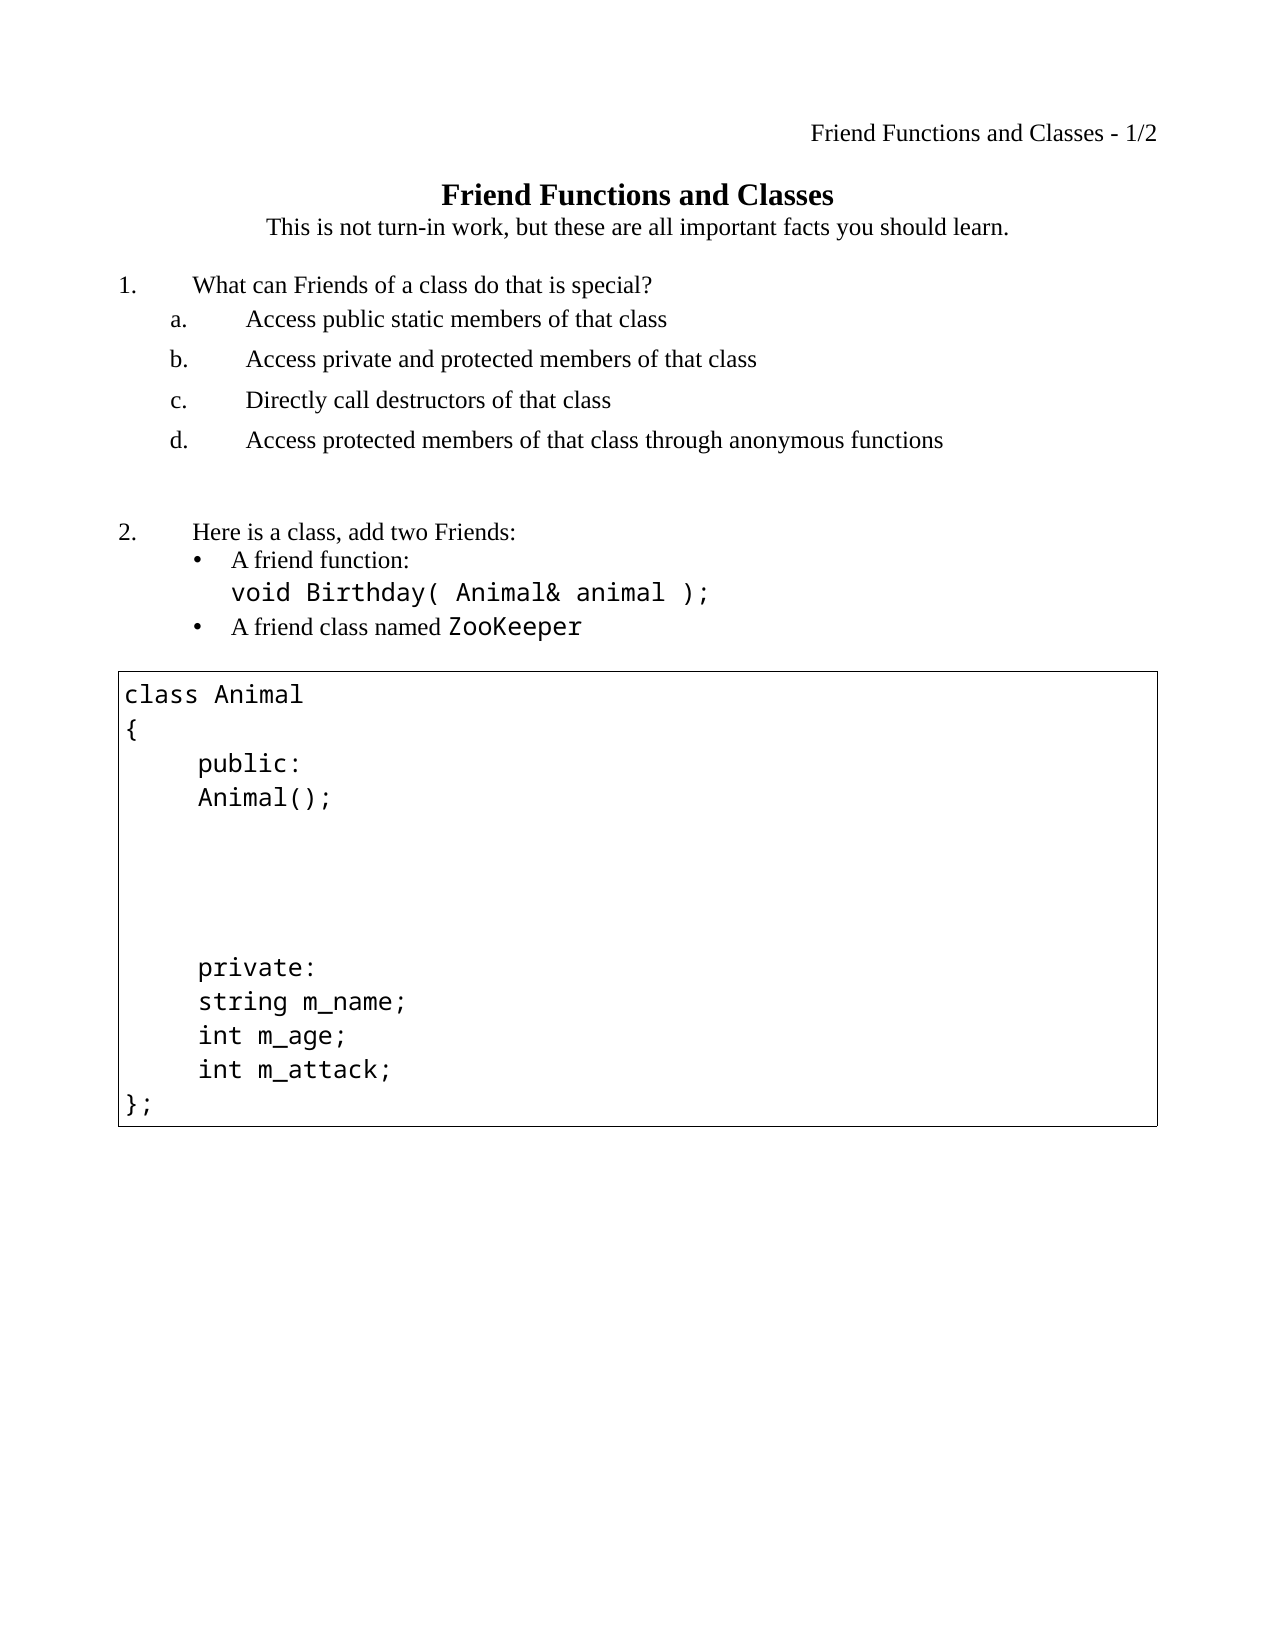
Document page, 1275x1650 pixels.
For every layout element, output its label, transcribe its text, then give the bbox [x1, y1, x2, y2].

table_cell Directly call destructors of that class [240, 379, 1157, 419]
table_cell Access private and protected members of that class [240, 339, 1157, 379]
table_cell d. [118, 419, 239, 459]
table_cell Access protected members of that class through anonymous functions [240, 419, 1157, 459]
list A friend class named ZooKeeper [193, 608, 1157, 671]
list A friend function: void Birthday( Animal& animal ); [193, 546, 1157, 608]
table_header Access public static members of that class [240, 299, 1157, 339]
text 2. Here is a class, add two Friends: [118, 517, 1157, 546]
text 1. What can Friends of a class do that is special? [118, 270, 1157, 298]
table_cell b. [118, 339, 239, 379]
table_cell c. [118, 379, 239, 419]
table_header class Animal { public: Animal(); private: string m_name; int m_age; int m_attack; }; [119, 672, 1157, 1126]
text This is not turn-in work, but these are all important facts you should learn. [118, 212, 1157, 241]
text Friend Functions and Classes [118, 176, 1157, 212]
table_header a. [118, 299, 239, 339]
